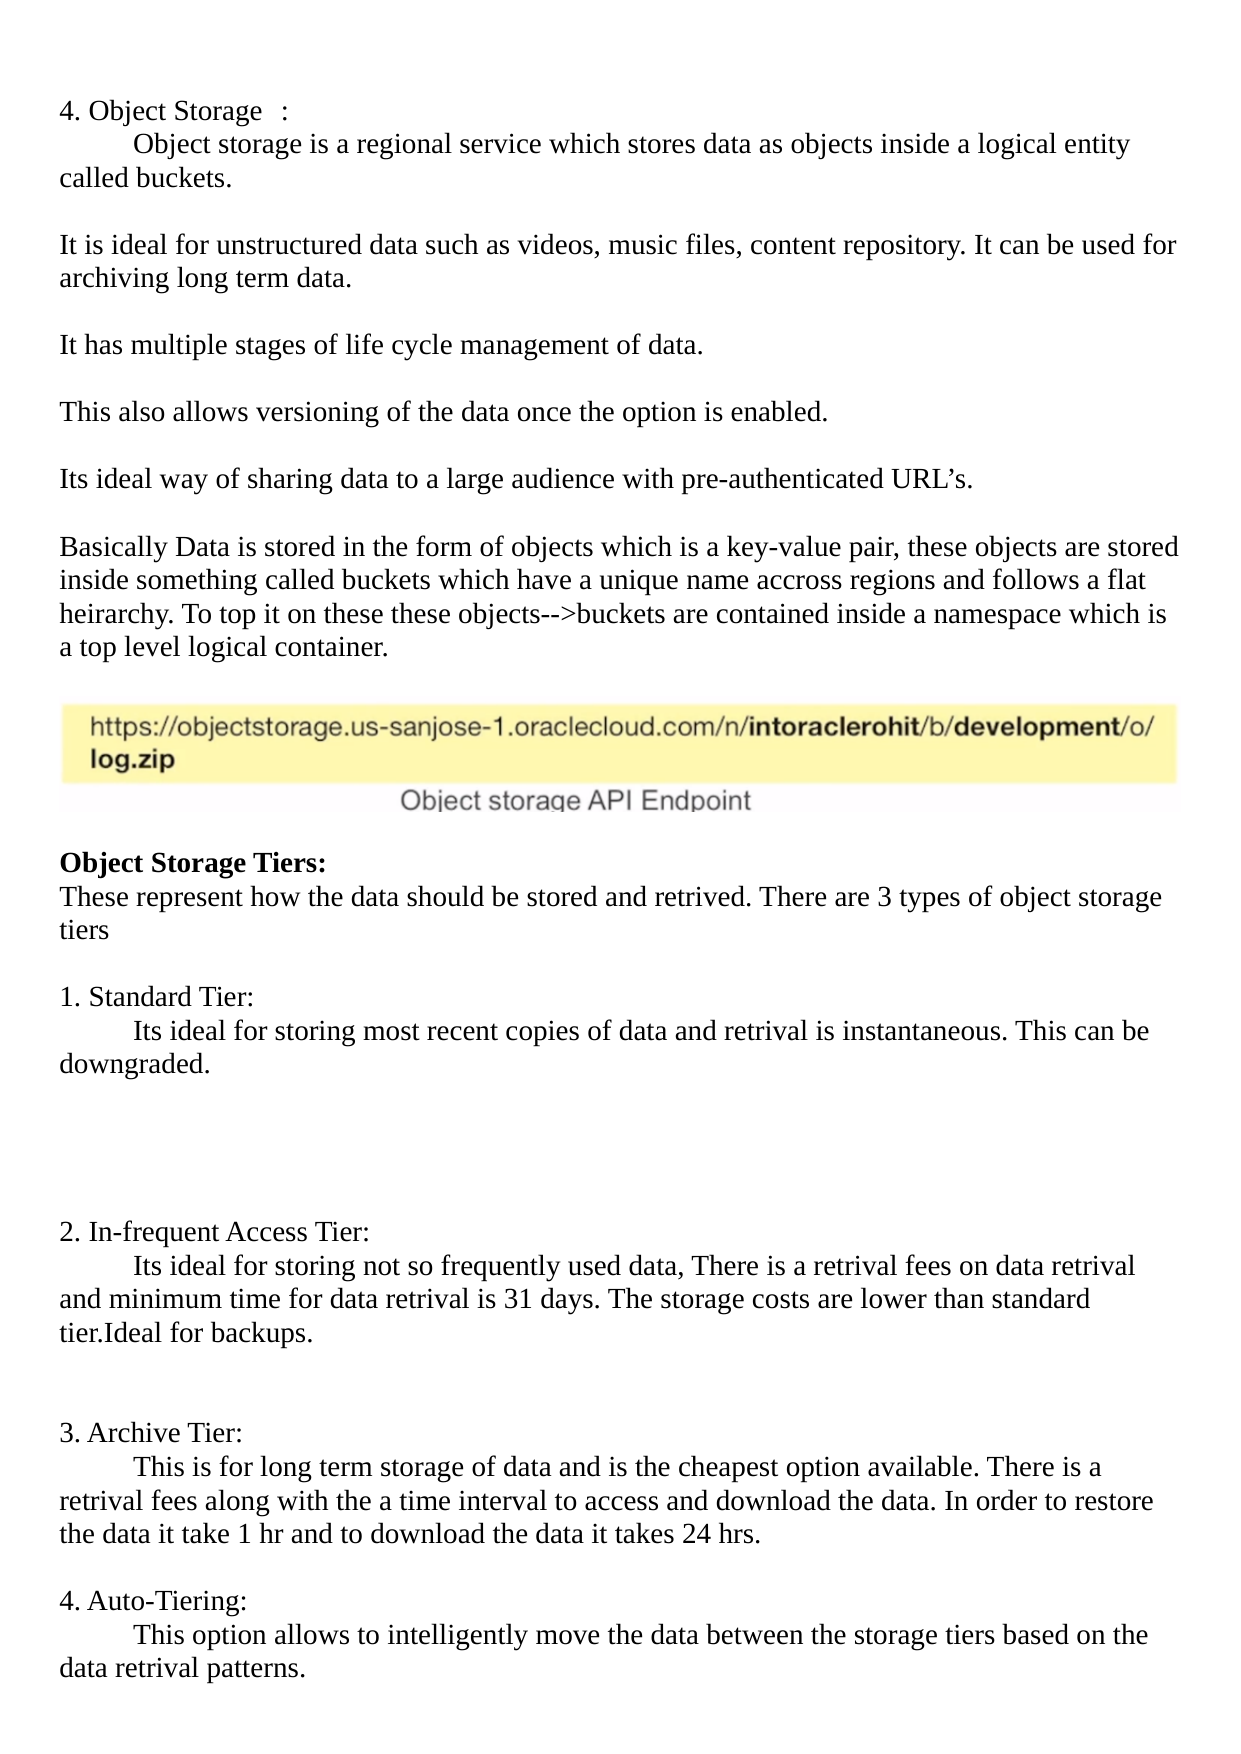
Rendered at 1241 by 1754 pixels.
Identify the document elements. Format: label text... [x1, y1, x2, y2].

text These represent how the data should be stored and retrived. There are 3 types of object storage tiers [59, 879, 1181, 946]
text Its ideal for storing most recent copies of data and retrival is instantaneous. This can be downgraded. [59, 1013, 1181, 1080]
text 4. Auto-Tiering: [59, 1583, 1181, 1617]
text 4. Object Storage : [59, 93, 1181, 126]
text Object Storage Tiers: [59, 845, 1181, 879]
text It is ideal for unstructured data such as videos, music files, content repository. It can be used for archiving long term data. [59, 227, 1181, 294]
text This option allows to intelligently move the data between the storage tiers based on the data retrival patterns. [59, 1617, 1181, 1684]
text 2. In-frequent Access Tier: [59, 1214, 1181, 1248]
text 1. Standard Tier: [59, 979, 1181, 1013]
text It has multiple stages of life cycle management of data. [59, 327, 1181, 361]
picture [59, 696, 1182, 812]
text Object storage is a regional service which stores data as objects inside a logical entity called buckets. [59, 126, 1181, 193]
text This also allows versioning of the data once the option is enabled. [59, 394, 1181, 428]
text Basically Data is stored in the form of objects which is a key-value pair, these objects are stored inside something called buckets which have a unique name accross regions and follows a flat heirarchy. To top it on these these objects-->buckets are contained inside a namespace which is a top level logical container. [59, 529, 1181, 663]
text 3. Archive Tier: [59, 1416, 1181, 1449]
text Its ideal way of sharing data to a large audience with pre-authenticated URL’s. [59, 462, 1181, 495]
text Its ideal for storing not so frequently used data, There is a retrival fees on data retrival and minimum time for data retrival is 31 days. The storage costs are lower than standard tier.Ideal for backups. [59, 1248, 1181, 1348]
text This is for long term storage of data and is the cheapest option available. There is a retrival fees along with the a time interval to access and download the data. In order to restore the data it take 1 hr and to download the data it takes 24 hrs. [59, 1449, 1181, 1550]
